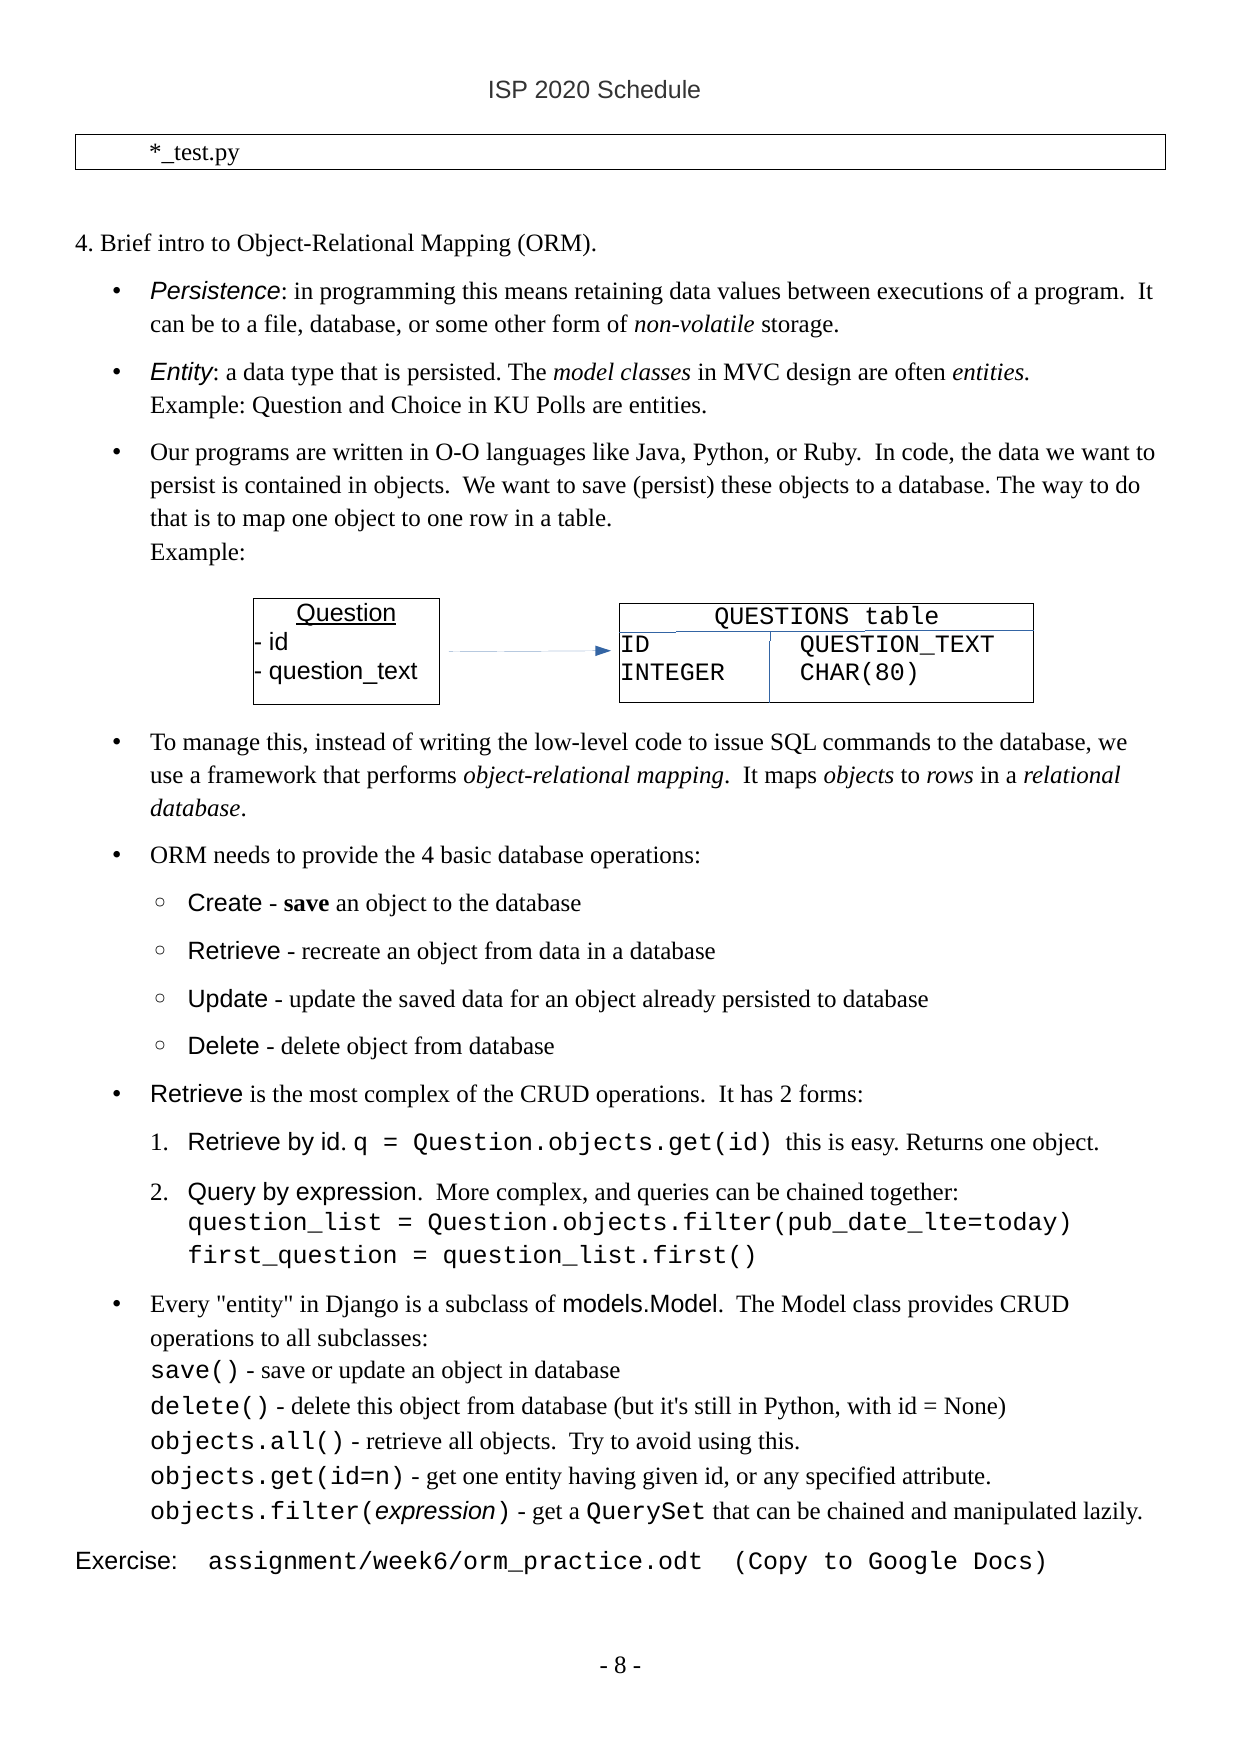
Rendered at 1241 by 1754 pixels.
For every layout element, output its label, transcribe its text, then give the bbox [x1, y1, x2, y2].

list Retrieve - recreate an object from data in a database [150, 936, 1166, 965]
list Create - save an object to the database [150, 888, 1166, 917]
list Retrieve by id. q = Question.objects.get(id) this is easy. Returns one object. [150, 1127, 1166, 1158]
list Every "entity" in Django is a subclass of models.Model. The Model class provides CRUD operations to all subclasses: save() - save or update an object in database delete() - delete this object from database (but it's still in Python, with id = None) objects.all() - retrieve all objects. Try to avoid using this. objects.get(id=n) - get one entity having given id, or any specified attribute. objects.filter(expression) - get a QuerySet that can be chained and manipulated lazily. [112, 1289, 1166, 1527]
list ORM needs to provide the 4 basic database operations: [112, 841, 1166, 869]
list Our programs are written in O-O languages like Java, Python, or Ruby. In code, the data we want to persist is contained in objects. We want to save (persist) these objects to a database. The way to do that is to map one object to one row in a table. Example: [112, 437, 1166, 565]
text 4. Brief intro to Object-Relational Mapping (ORM). [75, 228, 1166, 257]
list Update - update the saved data for an object already persisted to database [150, 984, 1166, 1012]
list Delete - delete object from database [150, 1031, 1166, 1060]
list Query by expression. More complex, and queries can be chained together: question_list = Question.objects.filter(pub_date_lte=today) first_question = question_list.first() [150, 1177, 1166, 1271]
list To manage this, instead of writing the low-level code to issue SQL commands to the database, we use a framework that performs object-relational mapping. It maps objects to rows in a relational database. [112, 727, 1166, 822]
list Entity: a data type that is persisted. The model classes in MVC design are often entities. Example: Question and Choice in KU Polls are entities. [112, 357, 1166, 419]
list Persistence: in programming this means retaining data values between executions of a program. It can be to a file, database, or some other form of non-volatile storage. [112, 276, 1166, 338]
text *_test.py [76, 135, 1165, 169]
list Retrieve is the most complex of the CRUD operations. It has 2 forms: [112, 1079, 1166, 1108]
text Exercise: assignment/week6/orm_practice.odt (Copy to Google Docs) [75, 1546, 1166, 1577]
